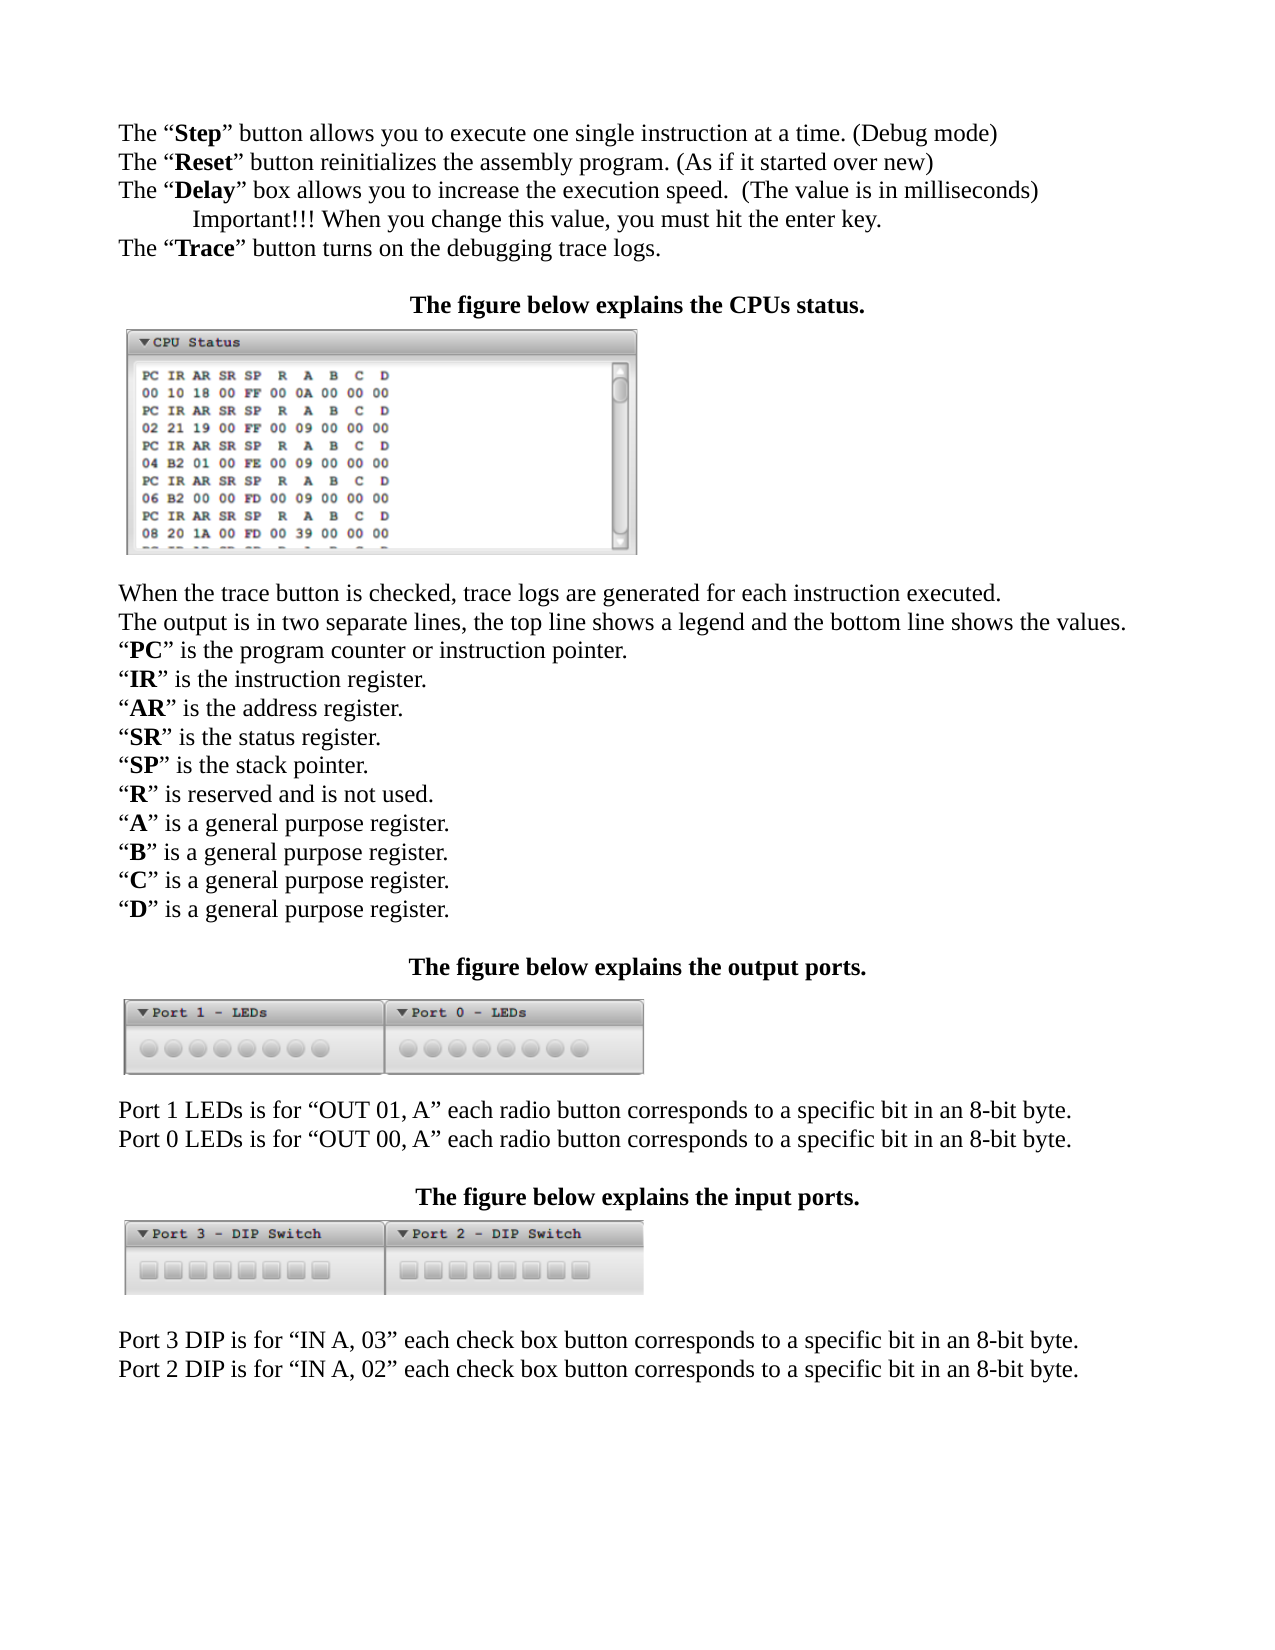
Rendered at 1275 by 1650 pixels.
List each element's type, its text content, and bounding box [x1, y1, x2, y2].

text The figure below explains the CPUs status. [118, 291, 1157, 319]
text “AR” is the address register. [118, 693, 1157, 722]
picture [124, 1220, 644, 1295]
text Port 1 LEDs is for “OUT 01, A” each radio button corresponds to a specific bit in an 8-bit byte. [118, 1096, 1157, 1124]
text Port 0 LEDs is for “OUT 00, A” each radio button corresponds to a specific bit in an 8-bit byte. [118, 1124, 1157, 1153]
text “R” is reserved and is not used. [118, 779, 1157, 808]
text Port 2 DIP is for “IN A, 02” each check box button corresponds to a specific bit in an 8-bit byte. [118, 1354, 1157, 1383]
text “A” is a general purpose register. [118, 808, 1157, 837]
text The figure below explains the output ports. [118, 952, 1157, 981]
text Port 3 DIP is for “IN A, 03” each check box button corresponds to a specific bit in an 8-bit byte. [118, 1326, 1157, 1354]
text The figure below explains the input ports. [118, 1182, 1157, 1211]
text “B” is a general purpose register. [118, 837, 1157, 866]
text “IR” is the instruction register. [118, 664, 1157, 693]
text The “Trace” button turns on the debugging trace logs. [118, 233, 1157, 262]
text The “Delay” box allows you to increase the execution speed. (The value is in milliseconds) [118, 176, 1157, 204]
text When the trace button is checked, trace logs are generated for each instruction executed. [118, 578, 1157, 607]
picture [123, 999, 645, 1075]
text The output is in two separate lines, the top line shows a legend and the bottom line shows the values. [118, 607, 1157, 636]
text The “Reset” button reinitializes the assembly program. (As if it started over new) [118, 147, 1157, 176]
text “PC” is the program counter or instruction pointer. [118, 636, 1157, 664]
text “SR” is the status register. [118, 722, 1157, 751]
text “D” is a general purpose register. [118, 894, 1157, 923]
text The “Step” button allows you to execute one single instruction at a time. (Debug mode) [118, 118, 1157, 147]
picture [126, 329, 638, 555]
text Important!!! When you change this value, you must hit the enter key. [118, 204, 1157, 233]
text “C” is a general purpose register. [118, 866, 1157, 894]
text “SP” is the stack pointer. [118, 751, 1157, 779]
